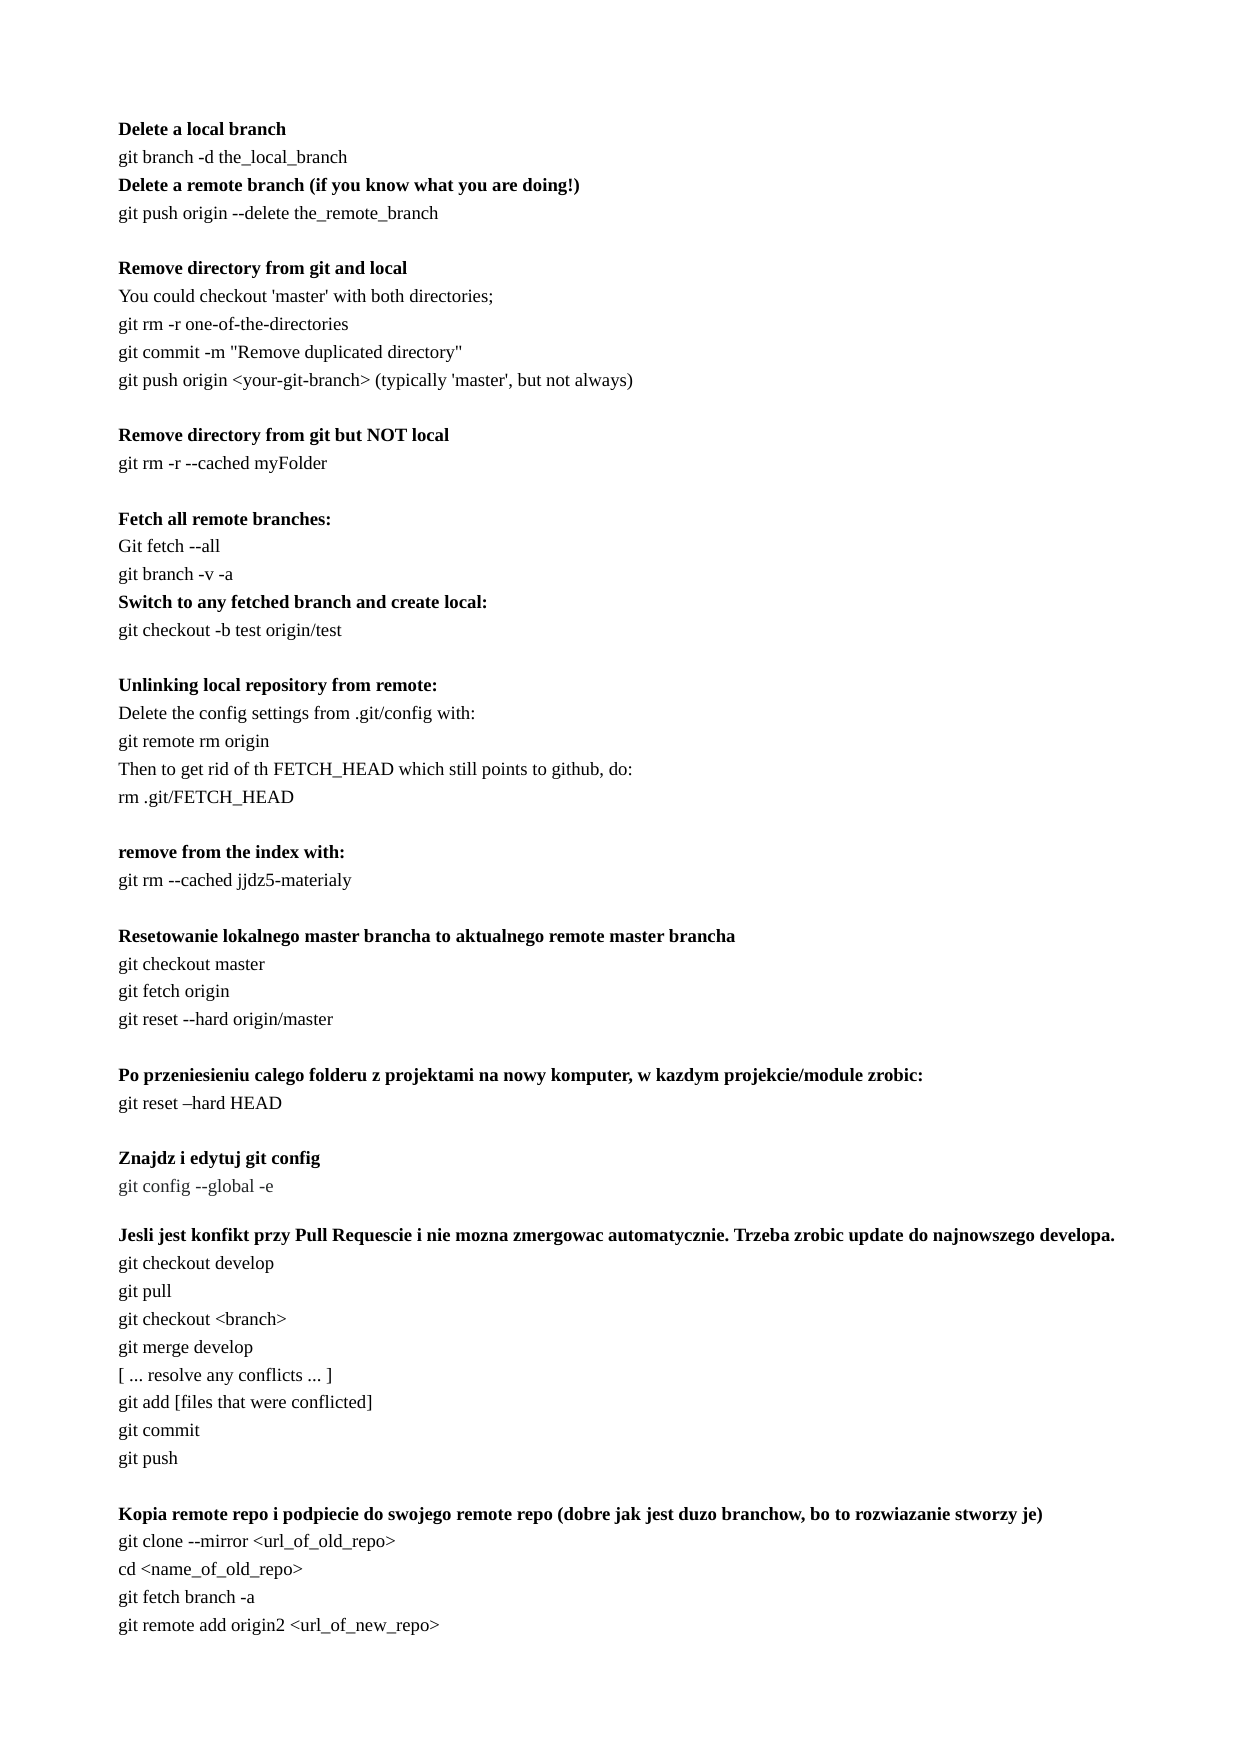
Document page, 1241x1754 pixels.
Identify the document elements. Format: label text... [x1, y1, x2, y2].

text git rm -r --cached myFolder [118, 452, 1122, 473]
text Switch to any fetched branch and create local: [118, 591, 1122, 612]
text git commit -m "Remove duplicated directory" [118, 341, 1122, 362]
text Git fetch --all [118, 535, 1122, 557]
text git push [118, 1447, 1122, 1468]
text git commit [118, 1419, 1122, 1441]
text git clone --mirror <url_of_old_repo> [118, 1530, 1122, 1552]
text remove from the index with: [118, 841, 1122, 863]
text git remote add origin2 <url_of_new_repo> [118, 1614, 1122, 1635]
text git reset --hard origin/master [118, 1008, 1122, 1030]
text git push origin <your-git-branch> (typically 'master', but not always) [118, 368, 1122, 390]
text Delete a remote branch (if you know what you are doing!) [118, 174, 1122, 195]
text [ ... resolve any conflicts ... ] [118, 1363, 1122, 1385]
text git fetch branch -a [118, 1586, 1122, 1607]
text Fetch all remote branches: [118, 507, 1122, 529]
text Remove directory from git but NOT local [118, 424, 1122, 446]
text git checkout <branch> [118, 1308, 1122, 1329]
text rm .git/FETCH_HEAD [118, 786, 1122, 807]
text Po przeniesieniu calego folderu z projektami na nowy komputer, w kazdym projekcie/module zrobic: [118, 1064, 1122, 1085]
text Unlinking local repository from remote: [118, 674, 1122, 696]
text git fetch origin [118, 980, 1122, 1002]
text Delete the config settings from .git/config with: [118, 702, 1122, 724]
text git merge develop [118, 1336, 1122, 1357]
text git push origin --delete the_remote_branch [118, 202, 1122, 223]
text Kopia remote repo i podpiecie do swojego remote repo (dobre jak jest duzo branchow, bo to rozwiazanie stworzy je) [118, 1502, 1122, 1524]
text git branch -v -a [118, 563, 1122, 585]
text cd <name_of_old_repo> [118, 1558, 1122, 1580]
text git config --global -e [118, 1175, 1122, 1197]
text git rm -r one-of-the-directories [118, 313, 1122, 334]
text git checkout develop [118, 1252, 1122, 1274]
text git rm --cached jjdz5-materialy [118, 869, 1122, 891]
text git reset –hard HEAD [118, 1092, 1122, 1113]
text git pull [118, 1280, 1122, 1302]
text Delete a local branch [118, 118, 1122, 140]
text git branch -d the_local_branch [118, 146, 1122, 167]
text You could checkout 'master' with both directories; [118, 285, 1122, 307]
text git add [files that were conflicted] [118, 1391, 1122, 1413]
text git remote rm origin [118, 730, 1122, 752]
text git checkout master [118, 952, 1122, 974]
text Remove directory from git and local [118, 257, 1122, 279]
text Resetowanie lokalnego master brancha to aktualnego remote master brancha [118, 925, 1122, 946]
text Then to get rid of th FETCH_HEAD which still points to github, do: [118, 758, 1122, 779]
text git checkout -b test origin/test [118, 619, 1122, 640]
text Znajdz i edytuj git config [118, 1147, 1122, 1169]
text Jesli jest konfikt przy Pull Requescie i nie mozna zmergowac automatycznie. Trzeba zrobic update do najnowszego developa. [118, 1224, 1122, 1246]
